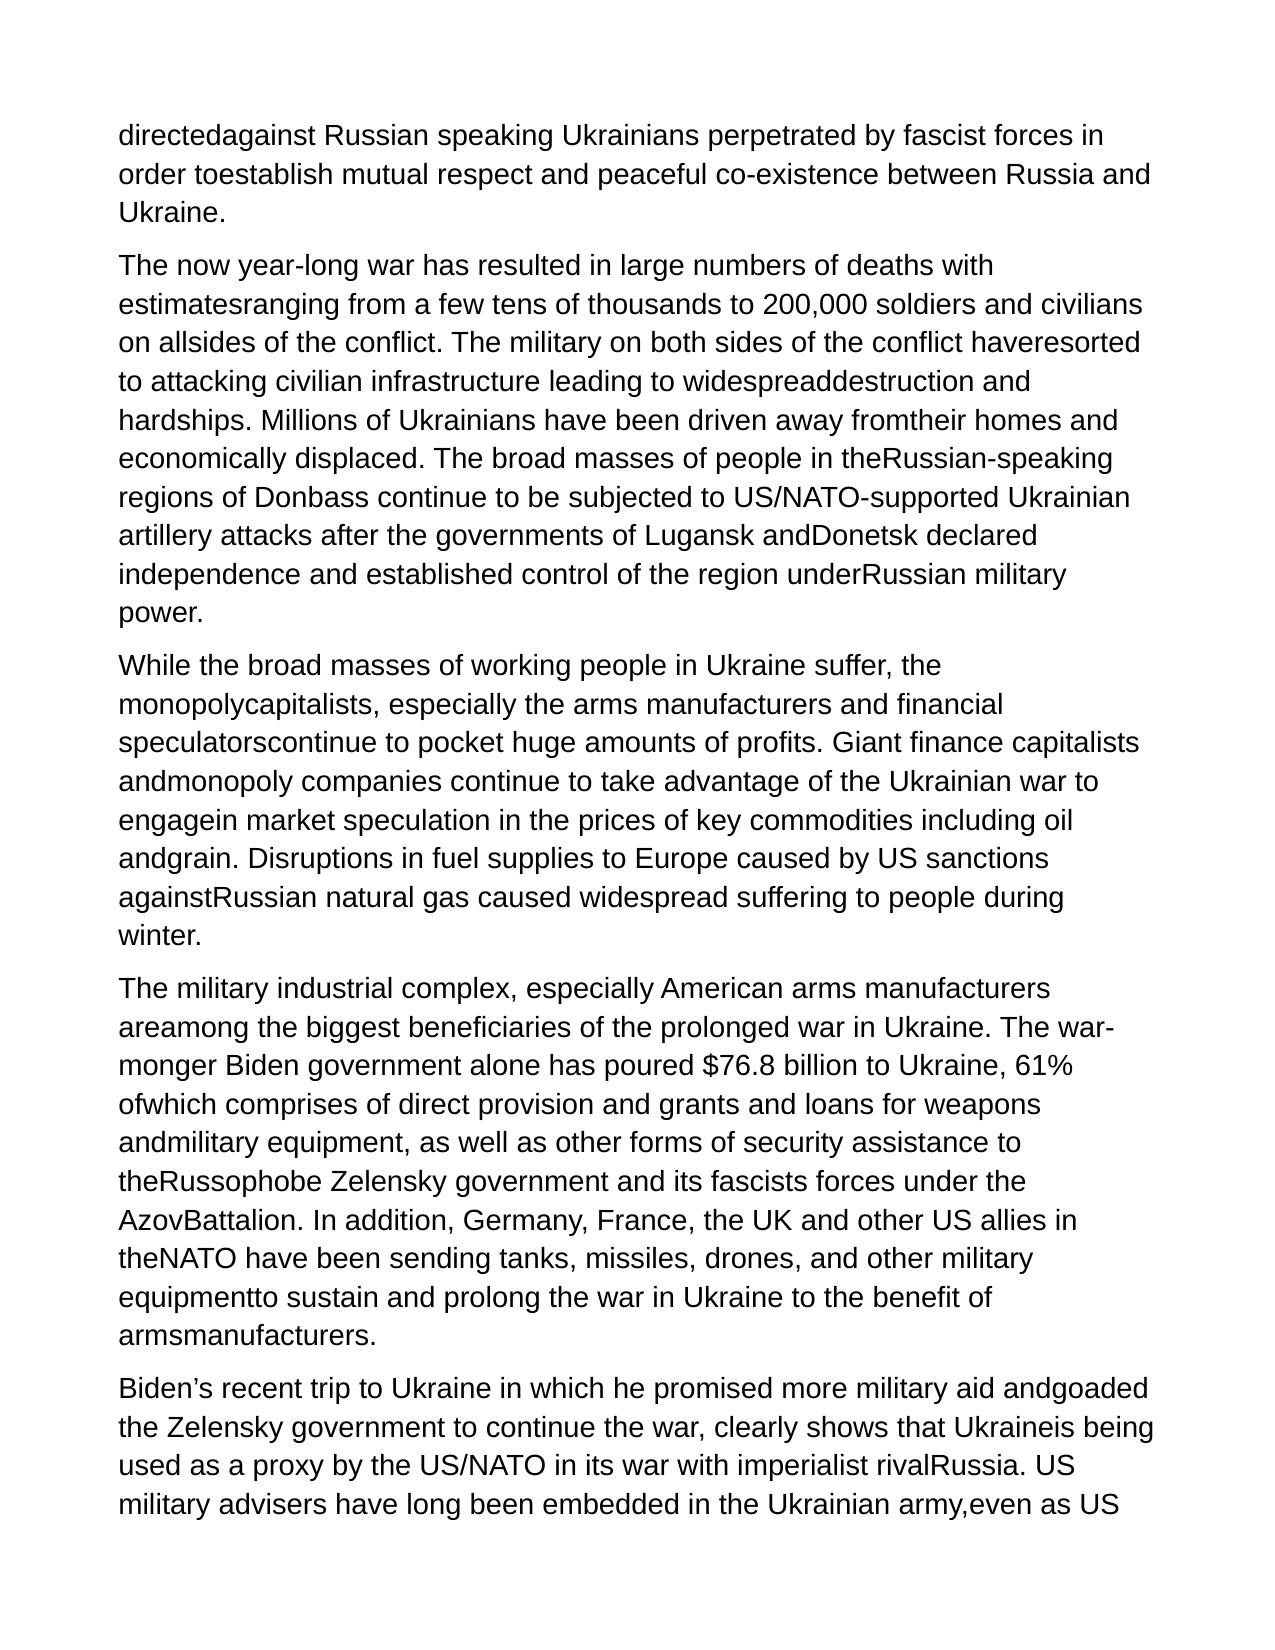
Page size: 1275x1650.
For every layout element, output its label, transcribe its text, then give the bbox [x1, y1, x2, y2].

text The now year-long war has resulted in large numbers of deaths with estimatesranging from a few tens of thousands to 200,000 soldiers and civilians on allsides of the conflict. The military on both sides of the conflict haveresorted to attacking civilian infrastructure leading to widespreaddestruction and hardships. Millions of Ukrainians have been driven away fromtheir homes and economically displaced. The broad masses of people in theRussian-speaking regions of Donbass continue to be subjected to US/NATO-supported Ukrainian artillery attacks after the governments of Lugansk andDonetsk declared independence and established control of the region underRussian military power. [118, 248, 1157, 629]
text directedagainst Russian speaking Ukrainians perpetrated by fascist forces in order toestablish mutual respect and peaceful co-existence between Russia and Ukraine. [118, 118, 1157, 229]
text The military industrial complex, especially American arms manufacturers areamong the biggest beneficiaries of the prolonged war in Ukraine. The war-monger Biden government alone has poured $76.8 billion to Ukraine, 61% ofwhich comprises of direct provision and grants and loans for weapons andmilitary equipment, as well as other forms of security assistance to theRussophobe Zelensky government and its fascists forces under the AzovBattalion. In addition, Germany, France, the UK and other US allies in theNATO have been sending tanks, missiles, drones, and other military equipmentto sustain and prolong the war in Ukraine to the benefit of armsmanufacturers. [118, 971, 1157, 1352]
text While the broad masses of working people in Ukraine suffer, the monopolycapitalists, especially the arms manufacturers and financial speculatorscontinue to pocket huge amounts of profits. Giant finance capitalists andmonopoly companies continue to take advantage of the Ukrainian war to engagein market speculation in the prices of key commodities including oil andgrain. Disruptions in fuel supplies to Europe caused by US sanctions againstRussian natural gas caused widespread suffering to people during winter. [118, 648, 1157, 952]
text Biden’s recent trip to Ukraine in which he promised more military aid andgoaded the Zelensky government to continue the war, clearly shows that Ukraineis being used as a proxy by the US/NATO in its war with imperialist rivalRussia. US military advisers have long been embedded in the Ukrainian army,even as US [118, 1371, 1157, 1520]
